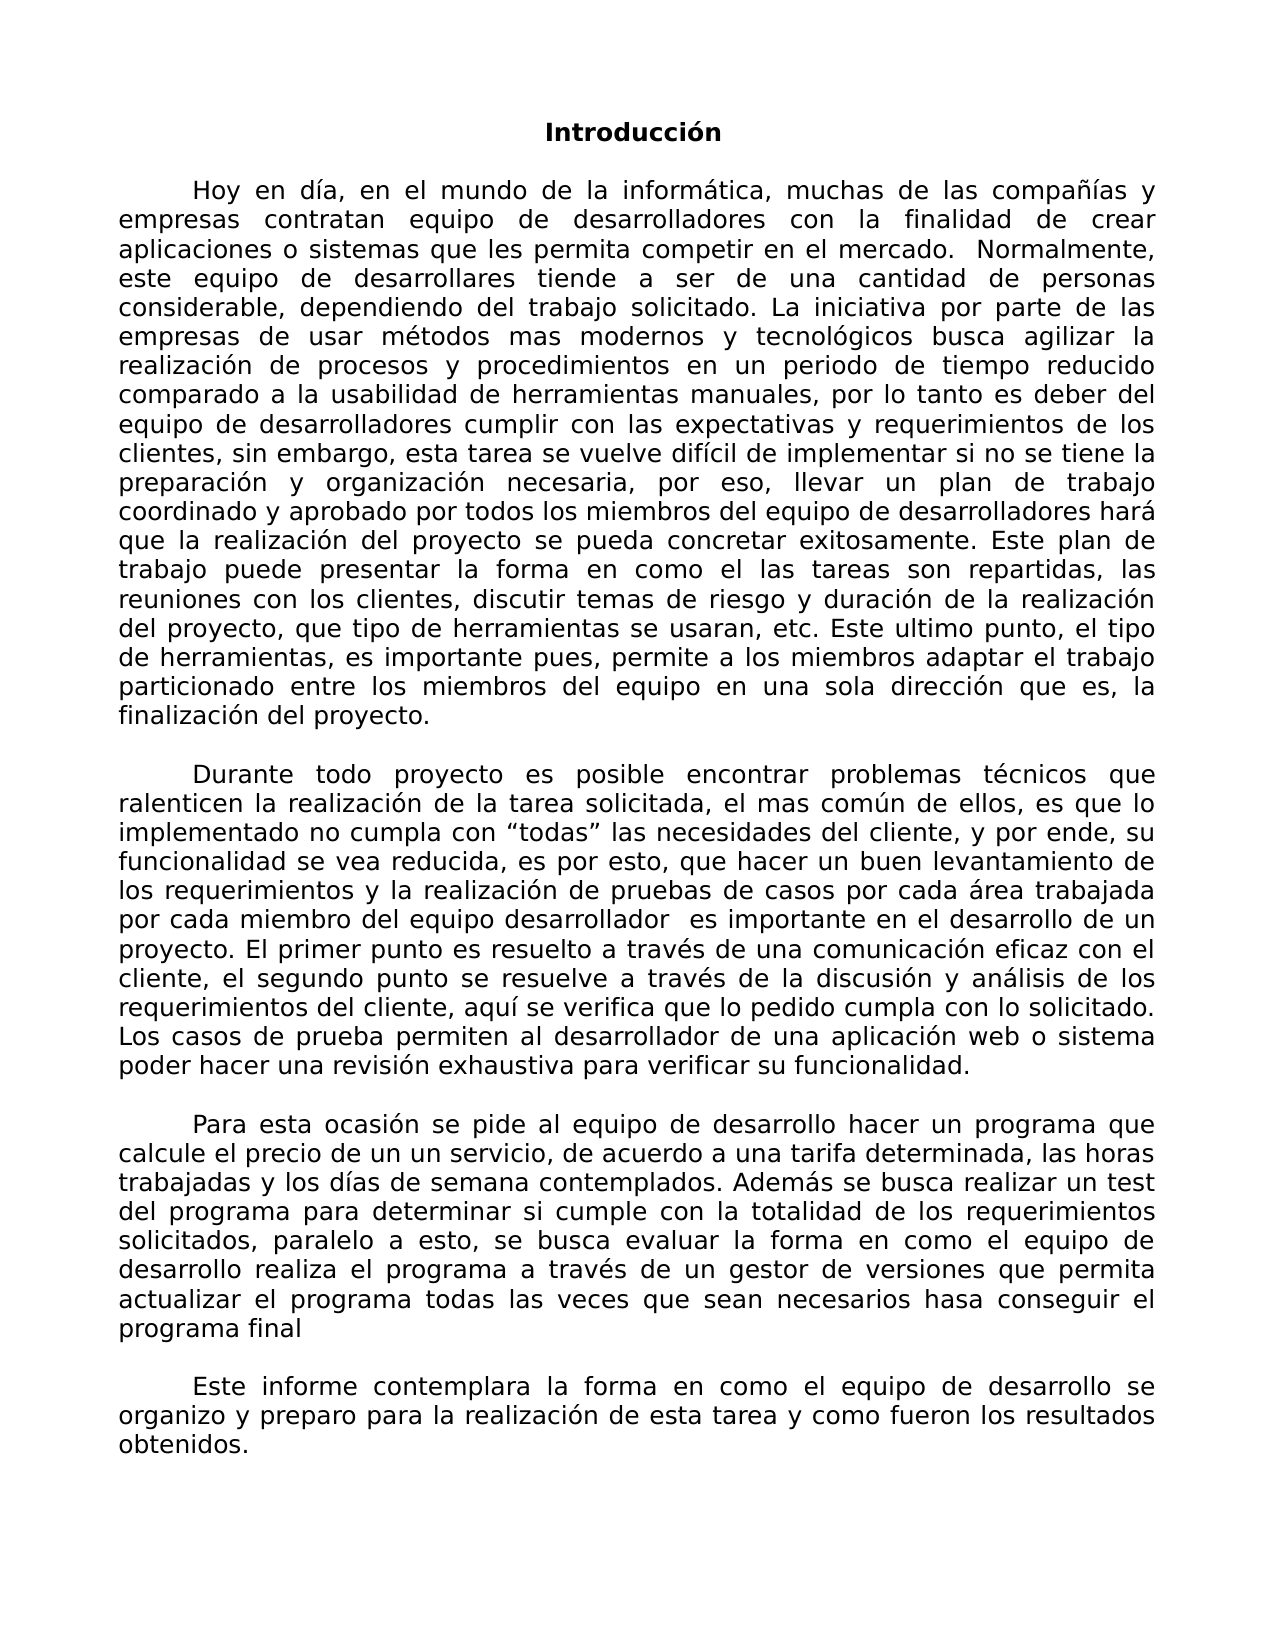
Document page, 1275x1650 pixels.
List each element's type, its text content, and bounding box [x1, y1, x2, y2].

text Introducción [118, 118, 1157, 147]
text Durante todo proyecto es posible encontrar problemas técnicos que ralenticen la realización de la tarea solicitada, el mas común de ellos, es que lo implementado no cumpla con “todas” las necesidades del cliente, y por ende, su funcionalidad se vea reducida, es por esto, que hacer un buen levantamiento de los requerimientos y la realización de pruebas de casos por cada área trabajada por cada miembro del equipo desarrollador es importante en el desarrollo de un proyecto. El primer punto es resuelto a través de una comunicación eficaz con el cliente, el segundo punto se resuelve a través de la discusión y análisis de los requerimientos del cliente, aquí se verifica que lo pedido cumpla con lo solicitado. Los casos de prueba permiten al desarrollador de una aplicación web o sistema poder hacer una revisión exhaustiva para verificar su funcionalidad. [118, 760, 1157, 1081]
text Este informe contemplara la forma en como el equipo de desarrollo se organizo y preparo para la realización de esta tarea y como fueron los resultados obtenidos. [118, 1372, 1157, 1460]
text Hoy en día, en el mundo de la informática, muchas de las compañías y empresas contratan equipo de desarrolladores con la finalidad de crear aplicaciones o sistemas que les permita competir en el mercado. Normalmente, este equipo de desarrollares tiende a ser de una cantidad de personas considerable, dependiendo del trabajo solicitado. La iniciativa por parte de las empresas de usar métodos mas modernos y tecnológicos busca agilizar la realización de procesos y procedimientos en un periodo de tiempo reducido comparado a la usabilidad de herramientas manuales, por lo tanto es deber del equipo de desarrolladores cumplir con las expectativas y requerimientos de los clientes, sin embargo, esta tarea se vuelve difícil de implementar si no se tiene la preparación y organización necesaria, por eso, llevar un plan de trabajo coordinado y aprobado por todos los miembros del equipo de desarrolladores hará que la realización del proyecto se pueda concretar exitosamente. Este plan de trabajo puede presentar la forma en como el las tareas son repartidas, las reuniones con los clientes, discutir temas de riesgo y duración de la realización del proyecto, que tipo de herramientas se usaran, etc. Este ultimo punto, el tipo de herramientas, es importante pues, permite a los miembros adaptar el trabajo particionado entre los miembros del equipo en una sola dirección que es, la finalización del proyecto. [118, 176, 1157, 731]
text Para esta ocasión se pide al equipo de desarrollo hacer un programa que calcule el precio de un un servicio, de acuerdo a una tarifa determinada, las horas trabajadas y los días de semana contemplados. Además se busca realizar un test del programa para determinar si cumple con la totalidad de los requerimientos solicitados, paralelo a esto, se busca evaluar la forma en como el equipo de desarrollo realiza el programa a través de un gestor de versiones que permita actualizar el programa todas las veces que sean necesarios hasa conseguir el programa final [118, 1110, 1157, 1343]
